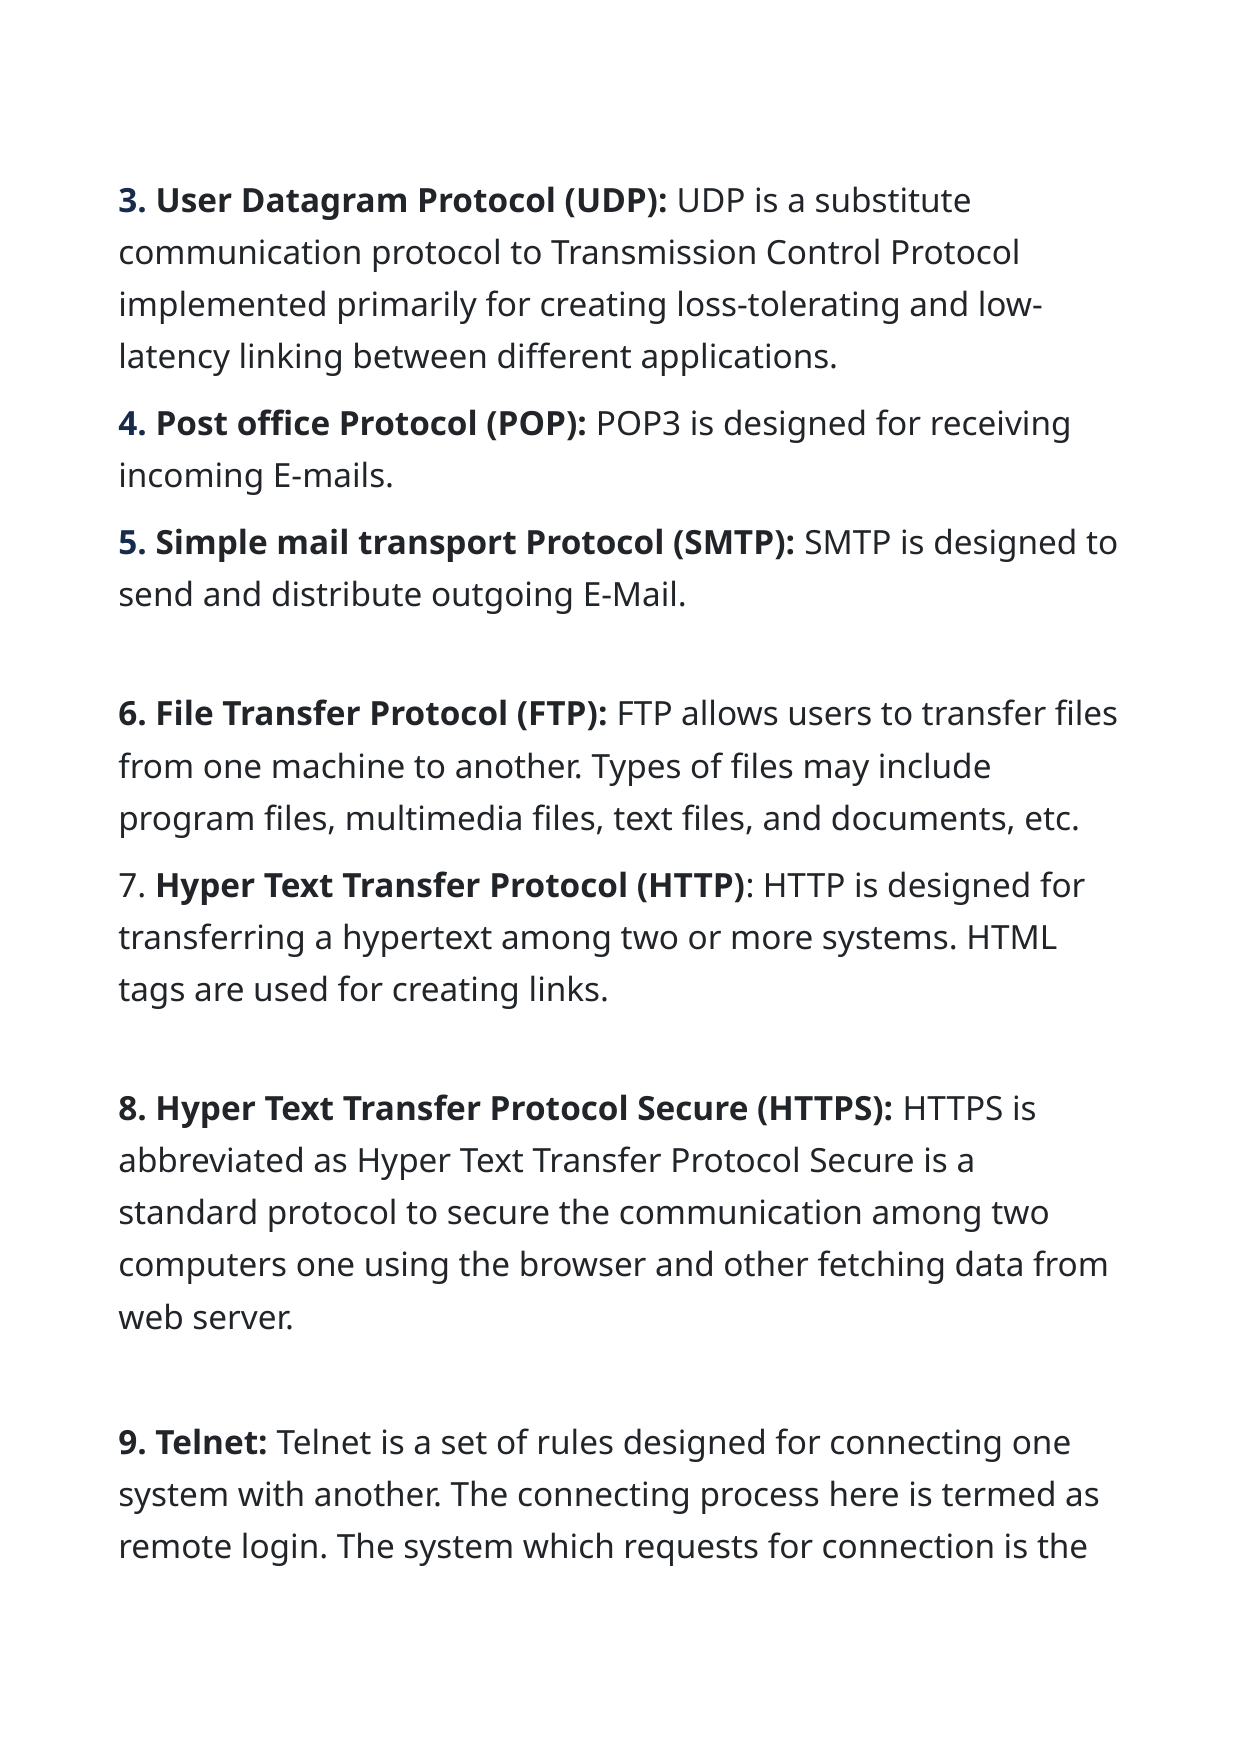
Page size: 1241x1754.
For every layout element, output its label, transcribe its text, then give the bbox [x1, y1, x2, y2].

text 7. Hyper Text Transfer Protocol (HTTP): HTTP is designed for transferring a hypertext among two or more systems. HTML tags are used for creating links. [118, 861, 1122, 1011]
text 3. User Datagram Protocol (UDP): UDP is a substitute communication protocol to Transmission Control Protocol implemented primarily for creating loss-tolerating and low-latency linking between different applications. [118, 177, 1122, 379]
text 8. Hyper Text Transfer Protocol Secure (HTTPS): HTTPS is abbreviated as Hyper Text Transfer Protocol Secure is a standard protocol to secure the communication among two computers one using the browser and other fetching data from web server. [118, 1032, 1122, 1339]
text 4. Post office Protocol (POP): POP3 is designed for receiving incoming E-mails. [118, 400, 1122, 498]
text 9. Telnet: Telnet is a set of rules designed for connecting one system with another. The connecting process here is termed as remote login. The system which requests for connection is the [118, 1419, 1122, 1569]
text 5. Simple mail transport Protocol (SMTP): SMTP is designed to send and distribute outgoing E-Mail. [118, 519, 1122, 617]
text 6. File Transfer Protocol (FTP): FTP allows users to transfer files from one machine to another. Types of files may include program files, multimedia files, text files, and documents, etc. [118, 638, 1122, 840]
